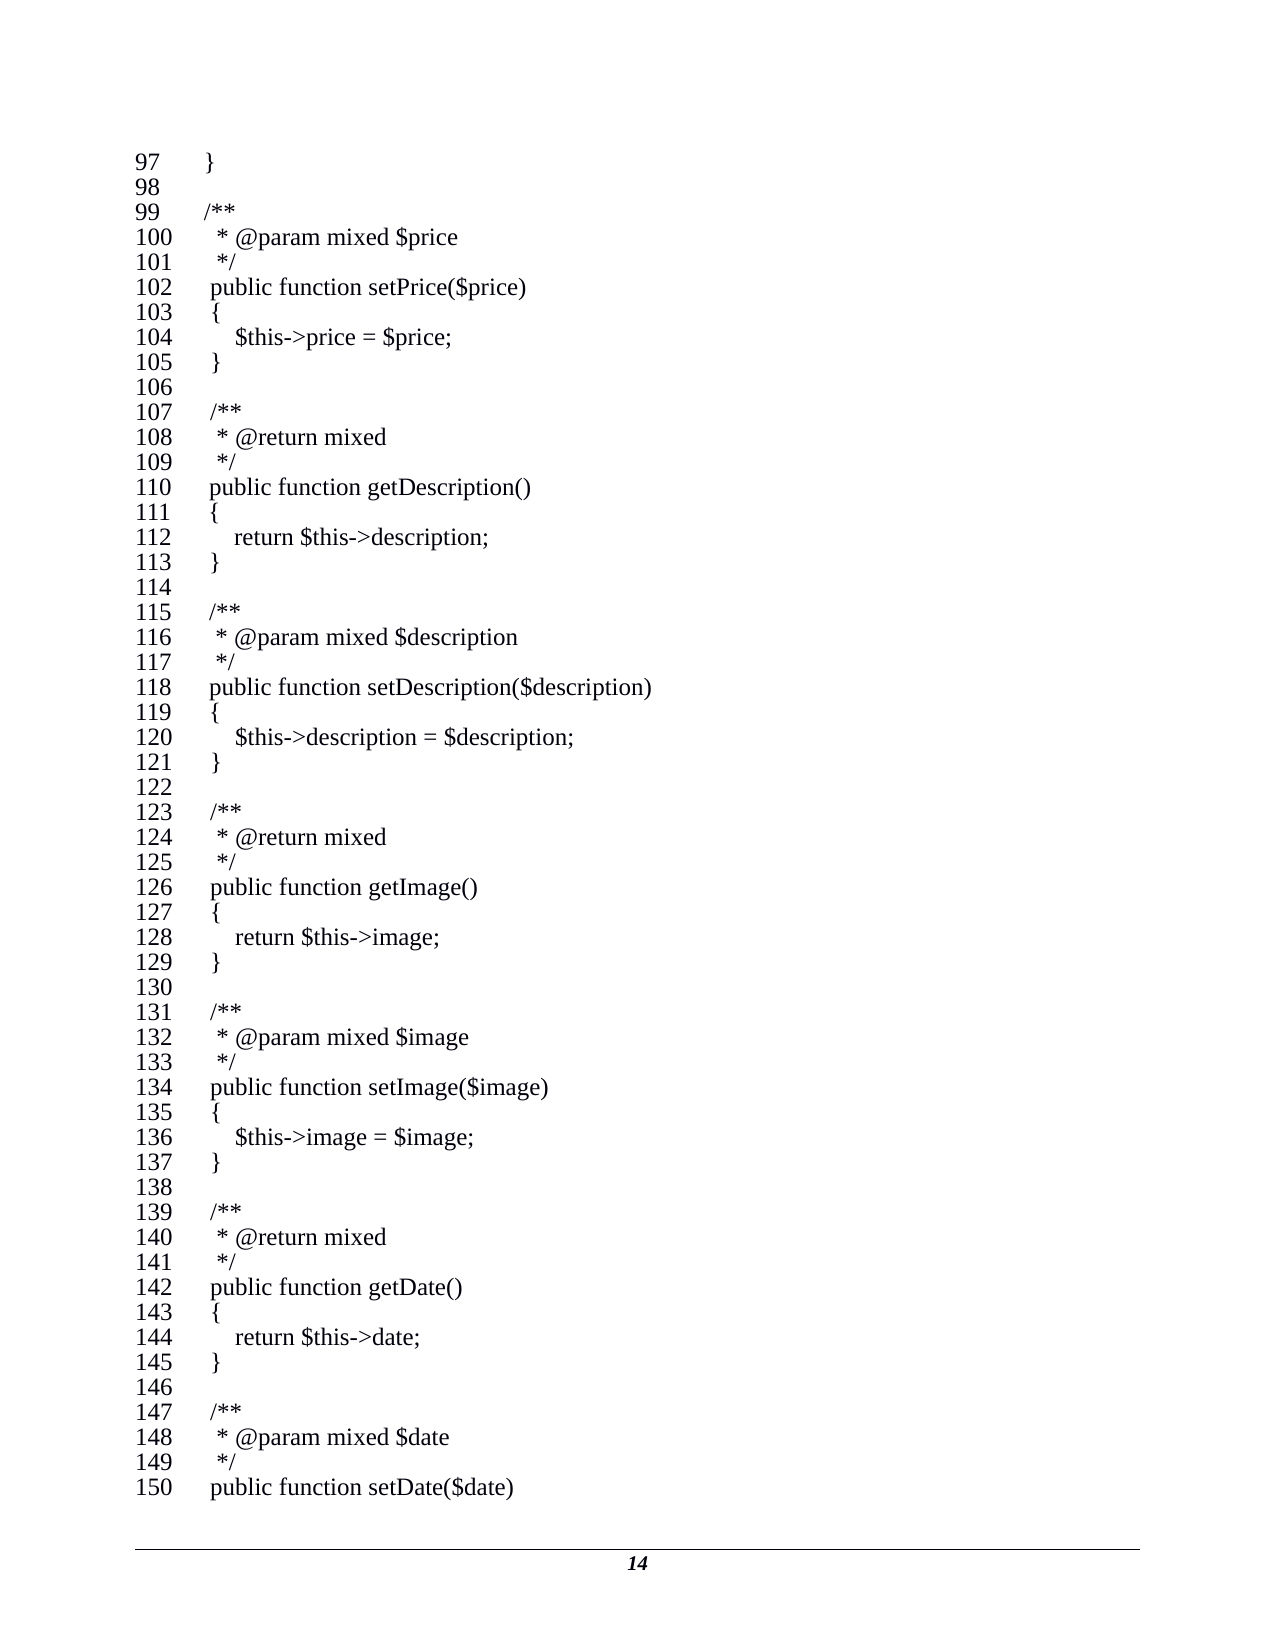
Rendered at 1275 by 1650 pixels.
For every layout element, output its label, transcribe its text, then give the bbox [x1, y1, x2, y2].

text 99 /** [135, 200, 1140, 225]
text 124 * @return mixed [135, 825, 1140, 850]
text 113 } [135, 550, 1140, 575]
text 123 /** [135, 800, 1140, 825]
text 116 * @param mixed $description [135, 625, 1140, 650]
text 105 } [135, 350, 1140, 375]
text 144 return $this->date; [135, 1325, 1140, 1350]
text 106 [135, 375, 1140, 400]
text 134 public function setImage($image) [135, 1075, 1140, 1100]
text 125 */ [135, 850, 1140, 875]
text 133 */ [135, 1050, 1140, 1075]
text 138 [135, 1175, 1140, 1200]
text 141 */ [135, 1250, 1140, 1275]
text 140 * @return mixed [135, 1225, 1140, 1250]
text 150 public function setDate($date) [135, 1475, 1140, 1500]
text 129 } [135, 950, 1140, 975]
text 147 /** [135, 1400, 1140, 1425]
text 148 * @param mixed $date [135, 1425, 1140, 1450]
text 136 $this->image = $image; [135, 1125, 1140, 1150]
text 103 { [135, 300, 1140, 325]
text 109 */ [135, 450, 1140, 475]
text 121 } [135, 750, 1140, 775]
text 118 public function setDescription($description) [135, 675, 1140, 700]
text 143 { [135, 1300, 1140, 1325]
text 108 * @return mixed [135, 425, 1140, 450]
text 102 public function setPrice($price) [135, 275, 1140, 300]
text 110 public function getDescription() [135, 475, 1140, 500]
text 139 /** [135, 1200, 1140, 1225]
text 111 { [135, 500, 1140, 525]
text 142 public function getDate() [135, 1275, 1140, 1300]
text 128 return $this->image; [135, 925, 1140, 950]
text 131 /** [135, 1000, 1140, 1025]
text 132 * @param mixed $image [135, 1025, 1140, 1050]
text 114 [135, 575, 1140, 600]
text 97 } [135, 150, 1140, 175]
text 112 return $this->description; [135, 525, 1140, 550]
text 145 } [135, 1350, 1140, 1375]
text 127 { [135, 900, 1140, 925]
text 149 */ [135, 1450, 1140, 1475]
text 117 */ [135, 650, 1140, 675]
text 120 $this->description = $description; [135, 725, 1140, 750]
text 98 [135, 175, 1140, 200]
text 130 [135, 975, 1140, 1000]
text 137 } [135, 1150, 1140, 1175]
text 104 $this->price = $price; [135, 325, 1140, 350]
text 119 { [135, 700, 1140, 725]
text 122 [135, 775, 1140, 800]
text 126 public function getImage() [135, 875, 1140, 900]
text 146 [135, 1375, 1140, 1400]
text 135 { [135, 1100, 1140, 1125]
text 101 */ [135, 250, 1140, 275]
text 100 * @param mixed $price [135, 225, 1140, 250]
text 115 /** [135, 600, 1140, 625]
text 107 /** [135, 400, 1140, 425]
